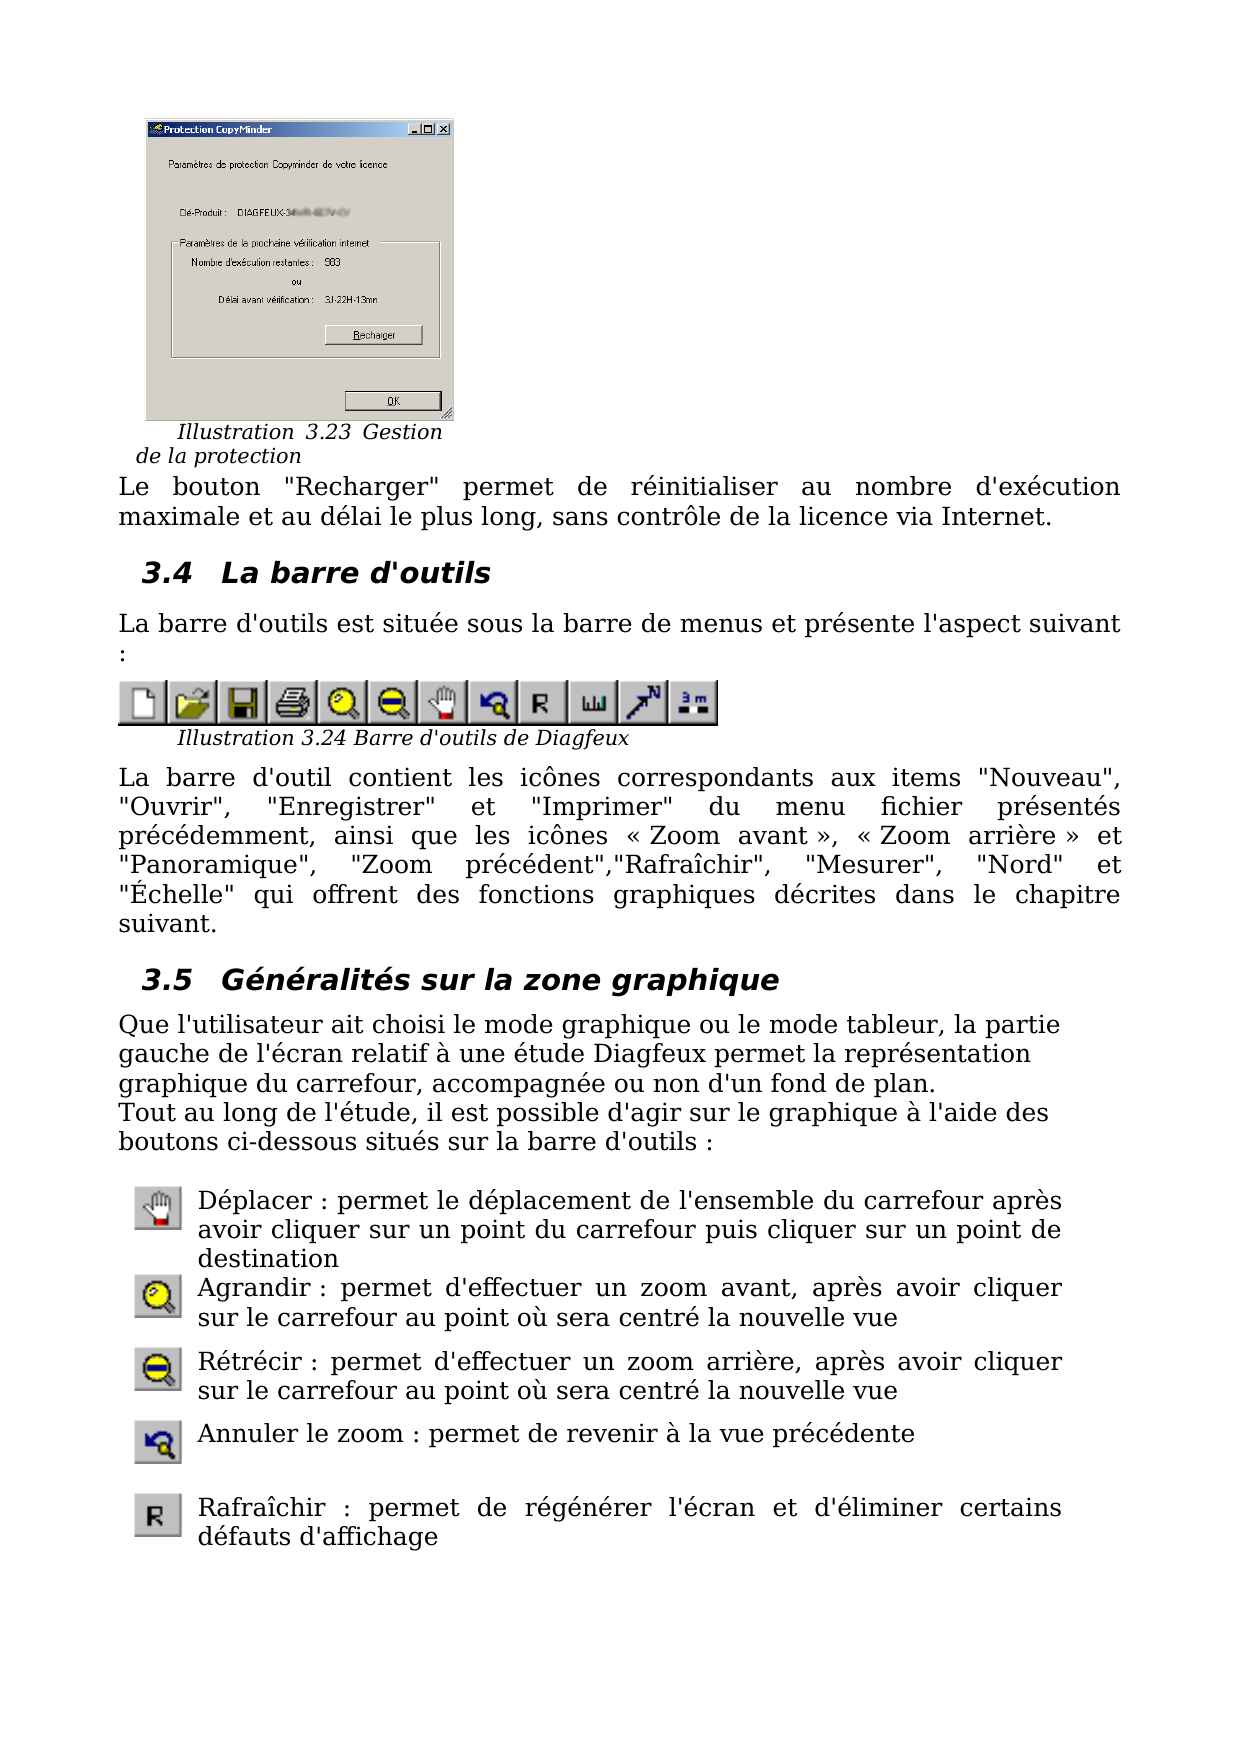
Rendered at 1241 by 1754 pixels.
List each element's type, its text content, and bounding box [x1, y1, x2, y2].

text Illustration 3.24 Barre d'outils de Diagfeux [136, 726, 683, 750]
table_header [118, 1230, 197, 1274]
table_cell Rétrécir : permet d'effectuer un zoom arrière, après avoir cliquer sur le carrefour au point où sera centré la nouvelle vue [198, 1347, 1063, 1420]
subtitle Généralités sur la zone graphique [142, 963, 1122, 998]
picture [133, 1185, 182, 1230]
table_cell Agrandir : permet d'effectuer un zoom avant, après avoir cliquer sur le carrefour au point où sera centré la nouvelle vue [198, 1274, 1063, 1347]
table_header [182, 1186, 197, 1229]
table_cell [182, 1420, 197, 1463]
table_cell Rafraîchir : permet de régénérer l'écran et d'éliminer certains défauts d'affichage [198, 1493, 1063, 1566]
text La barre d'outils est située sous la barre de menus et présente l'aspect suivant : [118, 609, 1122, 668]
picture [133, 1346, 182, 1391]
text [118, 118, 480, 472]
text La barre d'outil contient les icônes correspondants aux items "Nouveau", "Ouvrir", "Enregistrer" et "Imprimer" du menu fichier présentés précédemment, ainsi que les icônes « Zoom avant », « Zoom arrière » et "Panoramique", "Zoom précédent","Rafraîchir", "Mesurer", "Nord" et "Échelle" qui offrent des fonctions graphiques décrites dans le chapitre suivant. [118, 763, 1122, 938]
table_cell [118, 1274, 133, 1317]
picture [133, 1492, 182, 1537]
table_cell [118, 1420, 133, 1463]
text Illustration 3.23 Gestion de la protection [136, 118, 445, 469]
table_cell Annuler le zoom : permet de revenir à la vue précédente [198, 1420, 1063, 1493]
picture [133, 1419, 182, 1464]
table_cell [118, 1318, 197, 1347]
subtitle La barre d'outils [0, 556, 1122, 590]
table_cell [182, 1274, 197, 1317]
text Que l'utilisateur ait choisi le mode graphique ou le mode tableur, la partie gauche de l'écran relatif à une étude Diagfeux permet la représentation graphique du carrefour, accompagnée ou non d'un fond de plan. [118, 1010, 1122, 1098]
table_cell [118, 1464, 197, 1493]
text Le bouton "Recharger" permet de réinitialiser au nombre d'exécution maximale et au délai le plus long, sans contrôle de la licence via Internet. [118, 118, 1122, 531]
picture [133, 1273, 182, 1318]
table_cell [118, 1347, 197, 1420]
picture [144, 118, 454, 421]
table_header [118, 1186, 133, 1229]
table_cell [118, 1493, 197, 1566]
table_header Déplacer : permet le déplacement de l'ensemble du carrefour après avoir cliquer sur un point du carrefour puis cliquer sur un point de destination [198, 1186, 1063, 1274]
text Tout au long de l'étude, il est possible d'agir sur le graphique à l'aide des boutons ci-dessous situés sur la barre d'outils : [118, 1098, 1122, 1157]
picture [118, 680, 718, 726]
